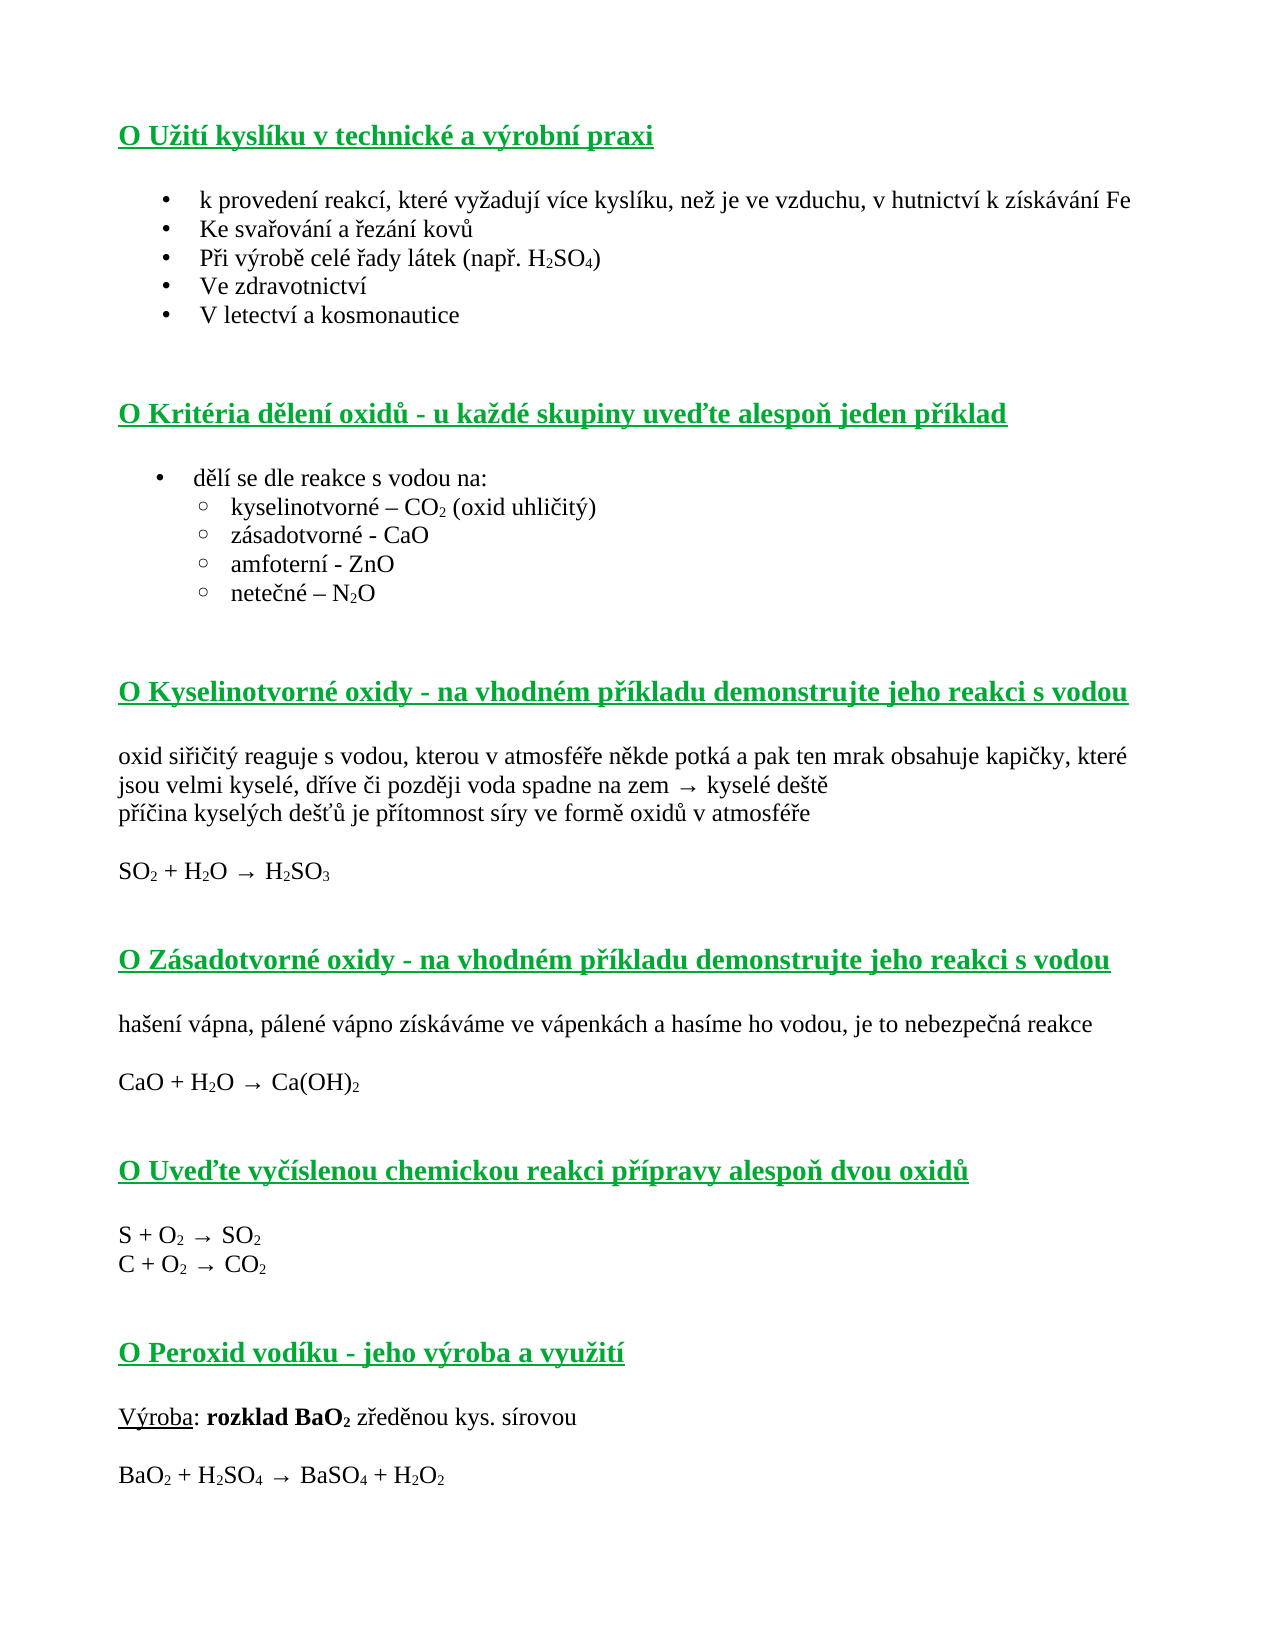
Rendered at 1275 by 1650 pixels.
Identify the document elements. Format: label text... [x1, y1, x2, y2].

list Při výrobě celé řady látek (např. H2SO4) [162, 243, 1157, 271]
text S + O2 → SO2 [118, 1220, 1157, 1249]
text BaO2 + H2SO4 → BaSO4 + H2O2 [118, 1460, 1157, 1488]
list V letectví a kosmonautice [162, 300, 1157, 329]
text O Užití kyslíku v technické a výrobní praxi [118, 118, 1157, 152]
text CaO + H2O → Ca(OH)2 [118, 1067, 1157, 1096]
text Výroba: rozklad BaO2 zředěnou kys. sírovou [118, 1402, 1157, 1431]
text SO2 + H2O → H2SO3 [118, 856, 1157, 885]
list Ve zdravotnictví [162, 271, 1157, 300]
list netečné – N2O [193, 578, 1157, 607]
text příčina kyselých dešťů je přítomnost síry ve formě oxidů v atmosféře [118, 798, 1157, 827]
list kyselinotvorné – CO2 (oxid uhličitý) [193, 492, 1157, 521]
text O Kyselinotvorné oxidy - na vhodném příkladu demonstrujte jeho reakci s vodou [118, 674, 1157, 707]
text O Uveďte vyčíslenou chemickou reakci přípravy alespoň dvou oxidů [118, 1153, 1157, 1187]
list k provedení reakcí, které vyžadují více kyslíku, než je ve vzduchu, v hutnictví k získávání Fe [162, 185, 1157, 214]
text C + O2 → CO2 [118, 1249, 1157, 1278]
list dělí se dle reakce s vodou na: [156, 463, 1157, 492]
text O Peroxid vodíku - jeho výroba a využití [118, 1335, 1157, 1369]
list Ke svařování a řezání kovů [162, 214, 1157, 243]
text O Zásadotvorné oxidy - na vhodném příkladu demonstrujte jeho reakci s vodou [118, 942, 1157, 976]
list zásadotvorné - CaO [193, 521, 1157, 549]
text O Kritéria dělení oxidů - u každé skupiny uveďte alespoň jeden příklad [118, 396, 1157, 429]
text oxid siřičitý reaguje s vodou, kterou v atmosféře někde potká a pak ten mrak obsahuje kapičky, které jsou velmi kyselé, dříve či později voda spadne na zem → kyselé deště [118, 741, 1157, 798]
text hašení vápna, pálené vápno získáváme ve vápenkách a hasíme ho vodou, je to nebezpečná reakce [118, 1009, 1157, 1038]
list amfoterní - ZnO [193, 549, 1157, 578]
